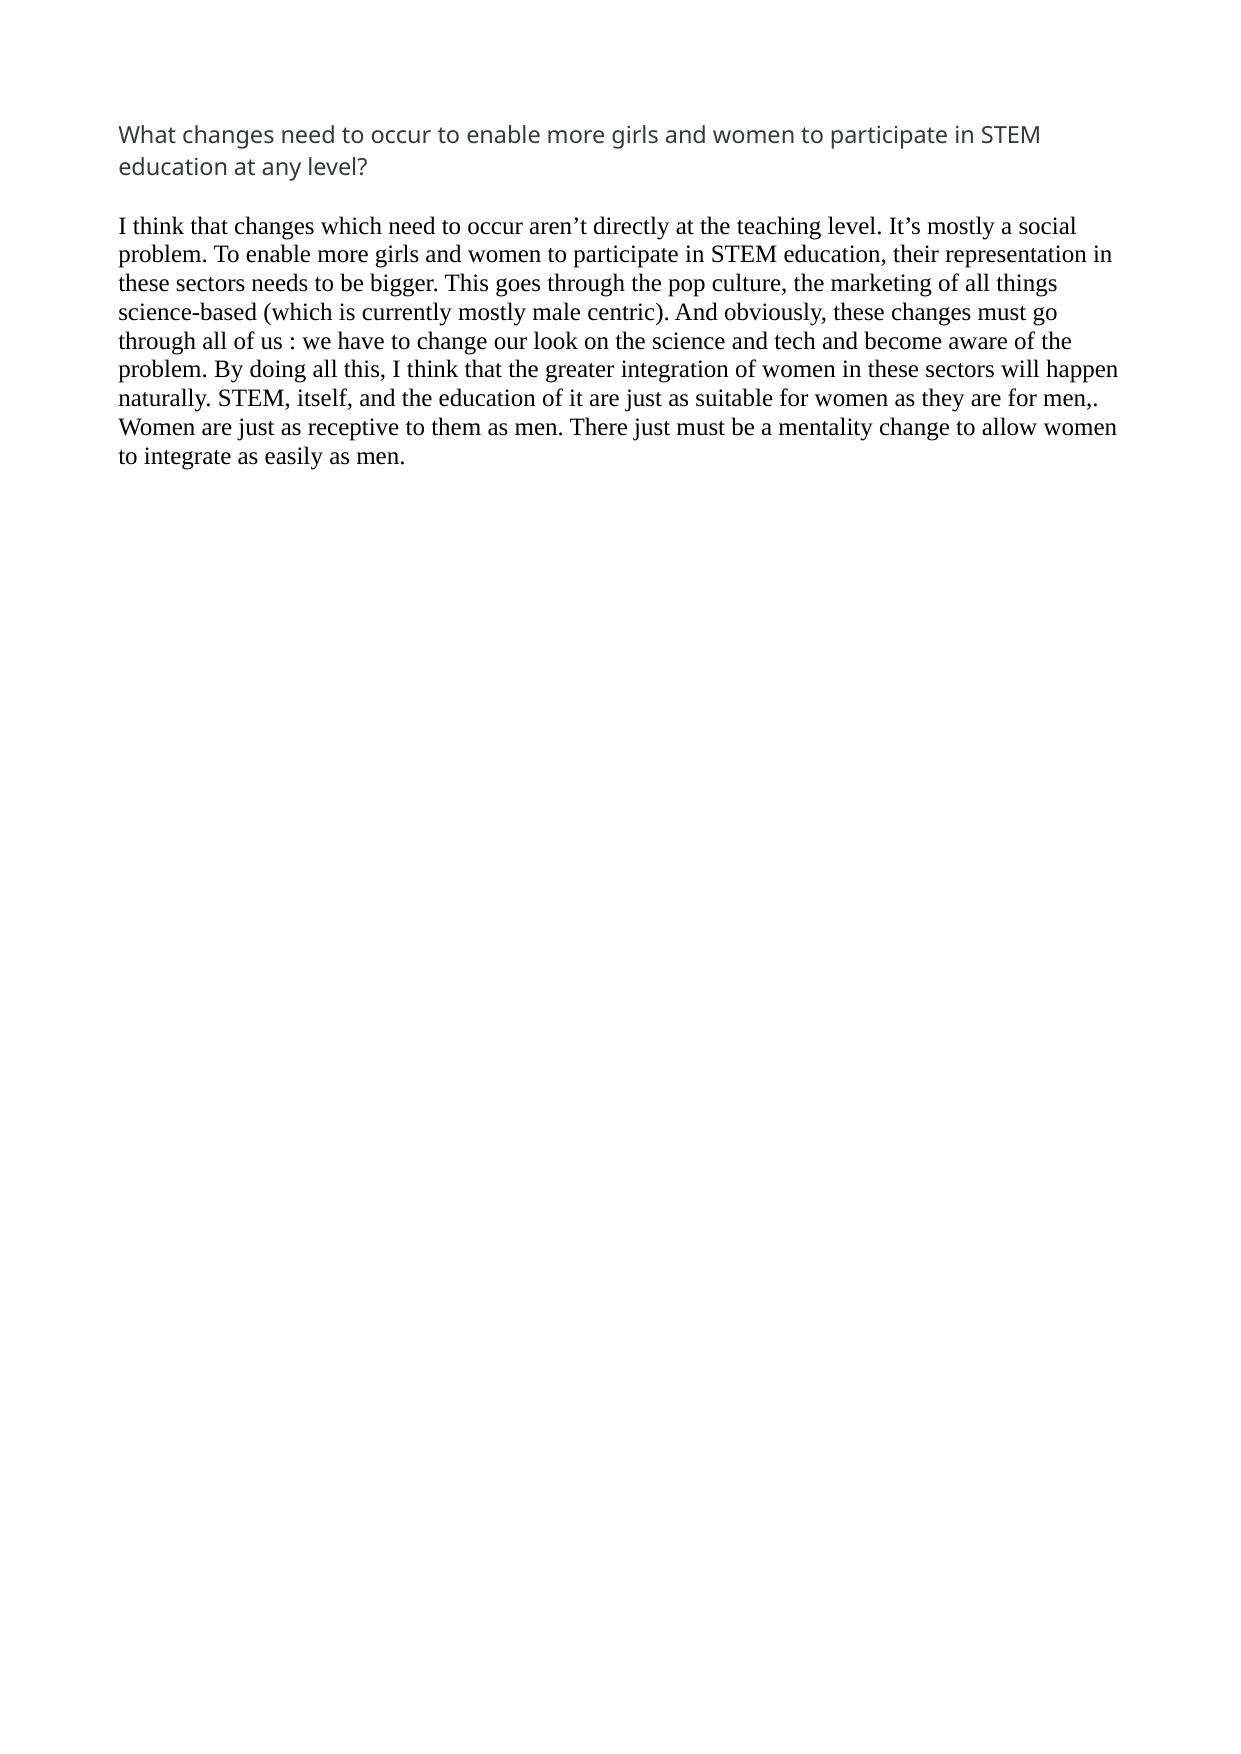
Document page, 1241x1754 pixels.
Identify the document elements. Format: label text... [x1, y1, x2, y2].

text I think that changes which need to occur aren’t directly at the teaching level. It’s mostly a social problem. To enable more girls and women to participate in STEM education, their representation in these sectors needs to be bigger. This goes through the pop culture, the marketing of all things science-based (which is currently mostly male centric). And obviously, these changes must go through all of us : we have to change our look on the science and tech and become aware of the problem. By doing all this, I think that the greater integration of women in these sectors will happen naturally. STEM, itself, and the education of it are just as suitable for women as they are for men,. Women are just as receptive to them as men. There just must be a mentality change to allow women to integrate as easily as men. [118, 211, 1122, 469]
text What changes need to occur to enable more girls and women to participate in STEM education at any level? [118, 118, 1122, 182]
